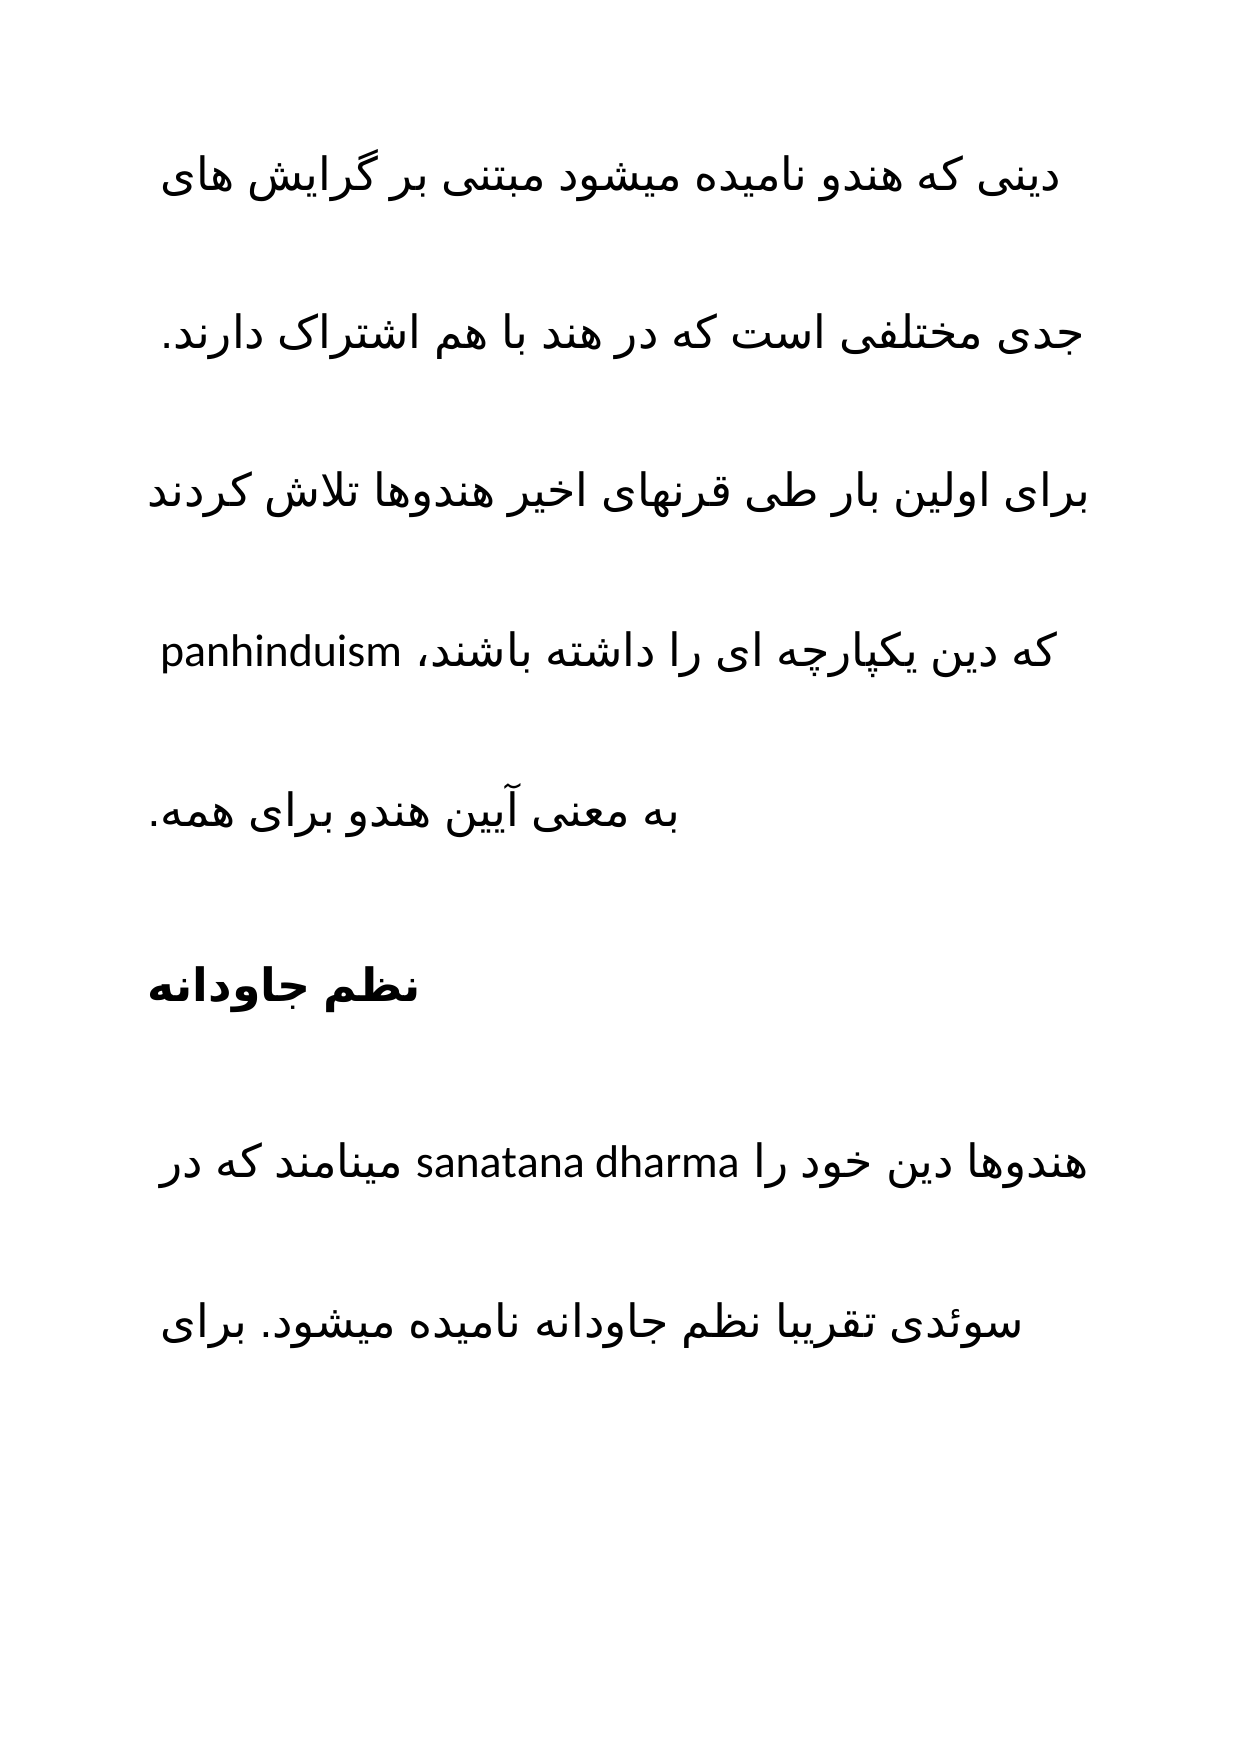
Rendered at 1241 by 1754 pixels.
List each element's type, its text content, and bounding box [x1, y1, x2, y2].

text هندوها دین خود را sanatana dharma مینامند که در سوئدی تقریبا نظم جاودانه نامیده میشود. برای هندوها عقیده مشترک این است که قوانین معنوی وجود دارد که زندگی بشر را در کنترل دارد. [148, 1133, 1093, 1347]
text دینی که هندو نامیده میشود مبتنی بر گرایش های جدی مختلفی است که در هند با هم اشتراک دارند. برای اولین بار طی قرنهای اخیر هندوها تلاش کردند که دین یکپارچه ای را داشته باشند، panhinduism به معنی آیین هندو برای همه. [148, 148, 1093, 836]
text نظم جاودانه [148, 958, 1093, 1011]
